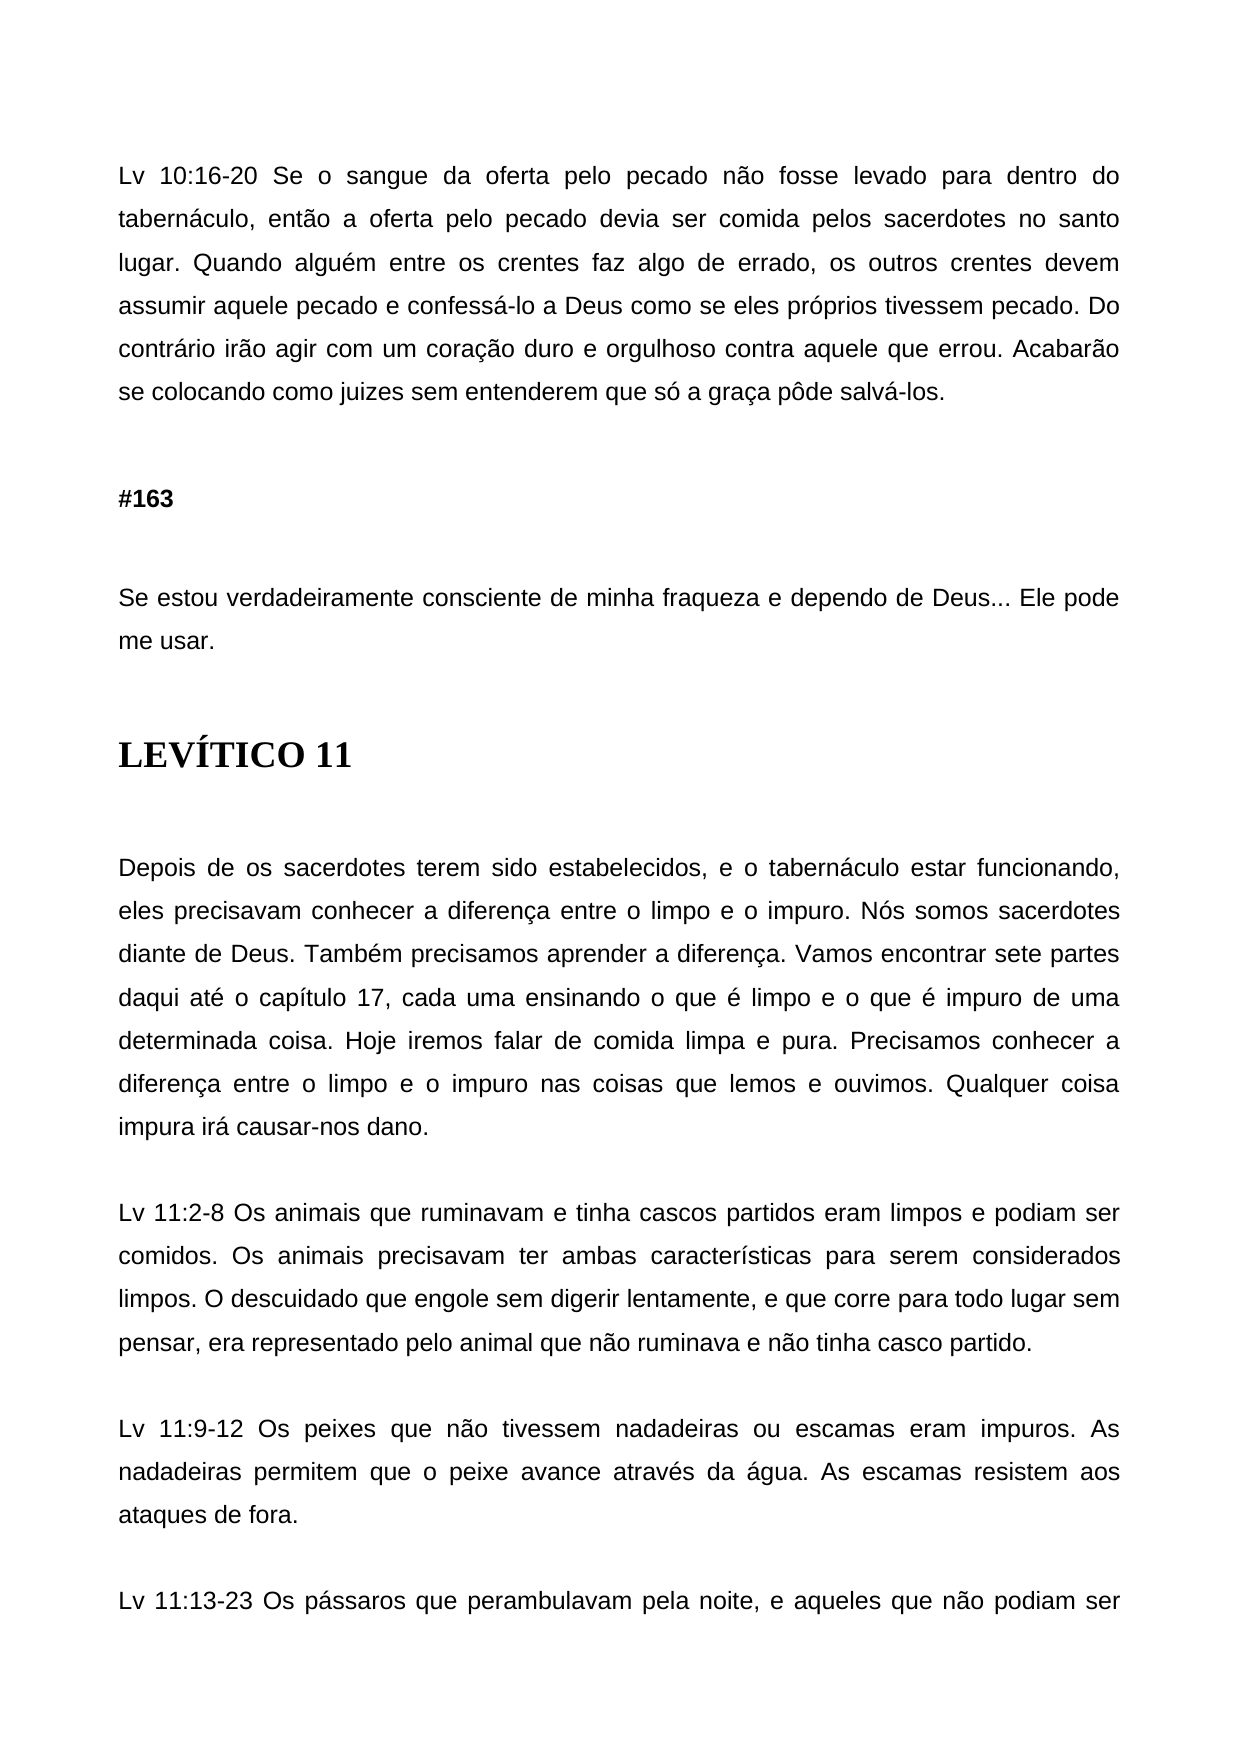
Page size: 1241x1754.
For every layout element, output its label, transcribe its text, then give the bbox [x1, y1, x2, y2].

text Lv 11:13-23 Os pássaros que perambulavam pela noite, e aqueles que não podiam ser [118, 1586, 1122, 1615]
subtitle #163 [118, 484, 1122, 513]
text Depois de os sacerdotes terem sido estabelecidos, e o tabernáculo estar funcionando, eles precisavam conhecer a diferença entre o limpo e o impuro. Nós somos sacerdotes diante de Deus. Também precisamos aprender a diferença. Vamos encontrar sete partes daqui até o capítulo 17, cada uma ensinando o que é limpo e o que é impuro de uma determinada coisa. Hoje iremos falar de comida limpa e pura. Precisamos conhecer a diferença entre o limpo e o impuro nas coisas que lemos e ouvimos. Qualquer coisa impura irá causar-nos dano. [118, 853, 1122, 1141]
text Lv 10:16-20 Se o sangue da oferta pelo pecado não fosse levado para dentro do tabernáculo, então a oferta pelo pecado devia ser comida pelos sacerdotes no santo lugar. Quando alguém entre os crentes faz algo de errado, os outros crentes devem assumir aquele pecado e confessá-lo a Deus como se eles próprios tivessem pecado. Do contrário irão agir com um coração duro e orgulhoso contra aquele que errou. Acabarão se colocando como juizes sem entenderem que só a graça pôde salvá-los. [118, 161, 1122, 406]
text Lv 11:2-8 Os animais que ruminavam e tinha cascos partidos eram limpos e podiam ser comidos. Os animais precisavam ter ambas características para serem considerados limpos. O descuidado que engole sem digerir lentamente, e que corre para todo lugar sem pensar, era representado pelo animal que não ruminava e não tinha casco partido. [118, 1198, 1122, 1356]
text Lv 11:9-12 Os peixes que não tivessem nadadeiras ou escamas eram impuros. As nadadeiras permitem que o peixe avance através da água. As escamas resistem aos ataques de fora. [118, 1414, 1122, 1529]
text Se estou verdadeiramente consciente de minha fraqueza e dependo de Deus... Ele pode me usar. [118, 583, 1122, 654]
subtitle LEVÍTICO 11 [118, 733, 1122, 776]
